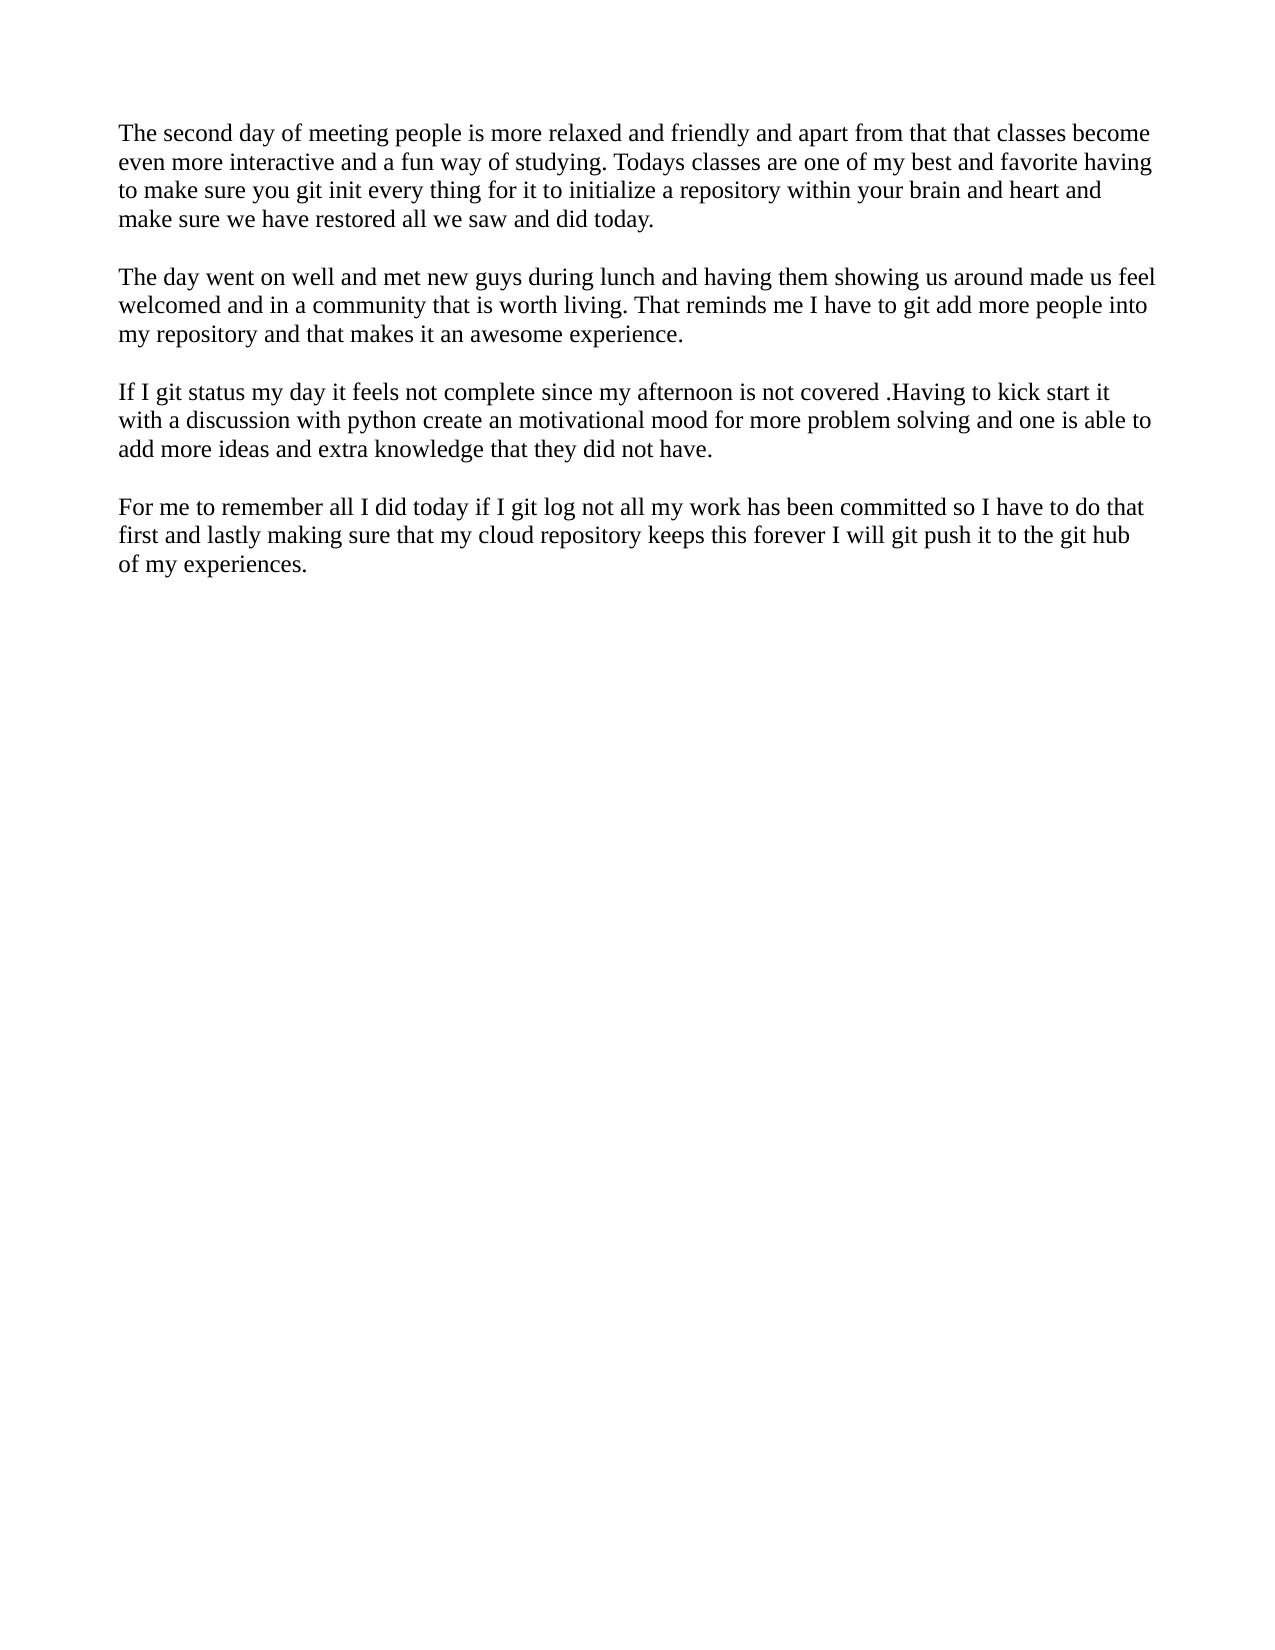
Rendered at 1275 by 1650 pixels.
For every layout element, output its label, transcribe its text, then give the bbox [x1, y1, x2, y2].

text For me to remember all I did today if I git log not all my work has been committed so I have to do that first and lastly making sure that my cloud repository keeps this forever I will git push it to the git hub of my experiences. [118, 492, 1157, 578]
text The second day of meeting people is more relaxed and friendly and apart from that that classes become even more interactive and a fun way of studying. Todays classes are one of my best and favorite having to make sure you git init every thing for it to initialize a repository within your brain and heart and make sure we have restored all we saw and did today. [118, 118, 1157, 233]
text If I git status my day it feels not complete since my afternoon is not covered .Having to kick start it with a discussion with python create an motivational mood for more problem solving and one is able to add more ideas and extra knowledge that they did not have. [118, 377, 1157, 463]
text The day went on well and met new guys during lunch and having them showing us around made us feel welcomed and in a community that is worth living. That reminds me I have to git add more people into my repository and that makes it an awesome experience. [118, 262, 1157, 348]
